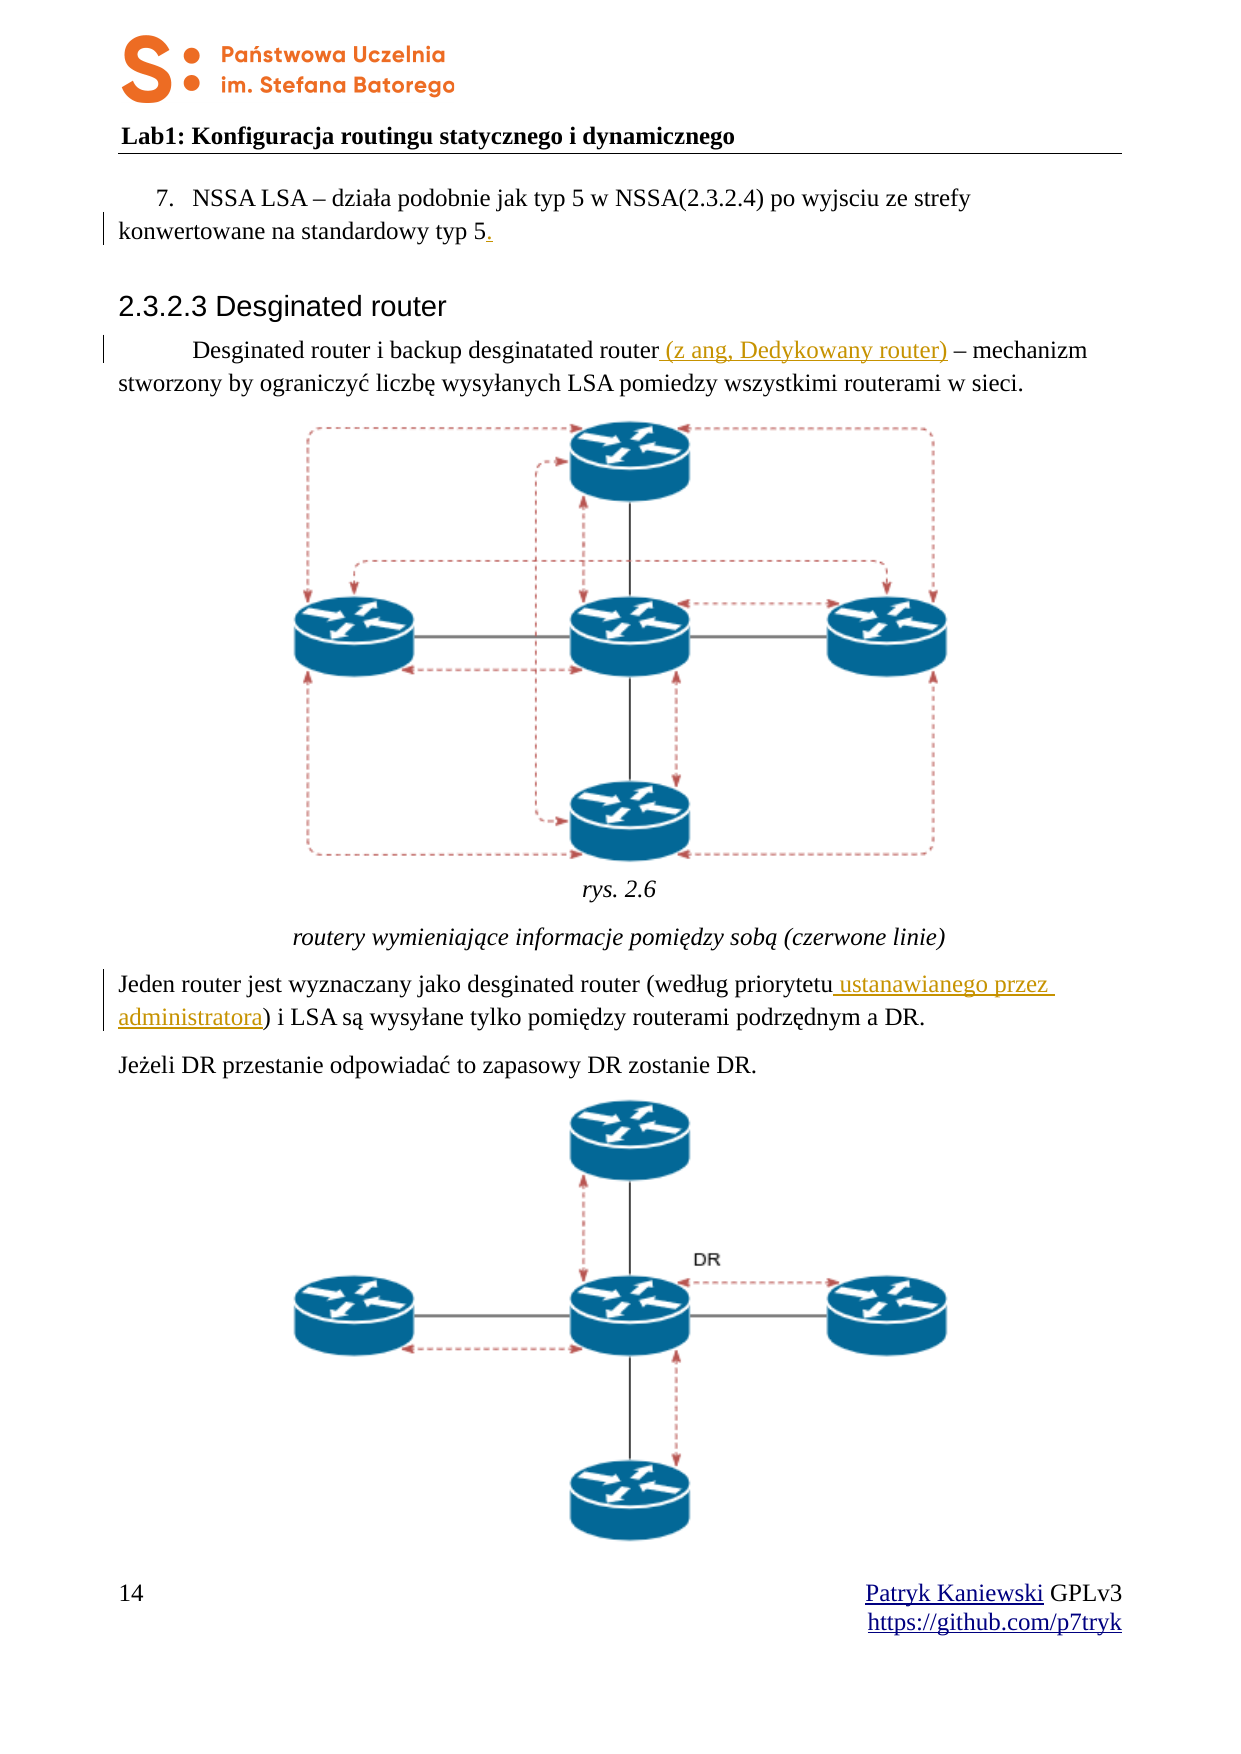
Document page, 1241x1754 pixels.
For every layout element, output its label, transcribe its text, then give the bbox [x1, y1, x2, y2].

text Desginated router i backup desginatated router (z ang, Dedykowany router) – mechanizm stworzony by ograniczyć liczbę wysyłanych LSA pomiedzy wszystkimi routerami w sieci. [118, 335, 1122, 396]
text Jeżeli DR przestanie odpowiadać to zapasowy DR zostanie DR. [118, 1050, 1122, 1079]
text rys. 2.6 [118, 415, 1122, 903]
text Jeden router jest wyznaczany jako desginated router (według priorytetu ustanawianego przez administratora) i LSA są wysyłane tylko pomiędzy routerami podrzędnym a DR. [118, 969, 1122, 1031]
text routery wymieniające informacje pomiędzy sobą (czerwone linie) [118, 922, 1122, 951]
picture [121, 35, 455, 103]
subtitle 2.3.2.3 Desginated router [118, 289, 1122, 322]
picture [292, 415, 949, 870]
picture [292, 1097, 949, 1543]
text 7. NSSA LSA – działa podobnie jak typ 5 w NSSA(2.3.2.4) po wyjsciu ze strefy konwertowane na standardowy typ 5. [118, 183, 1122, 245]
